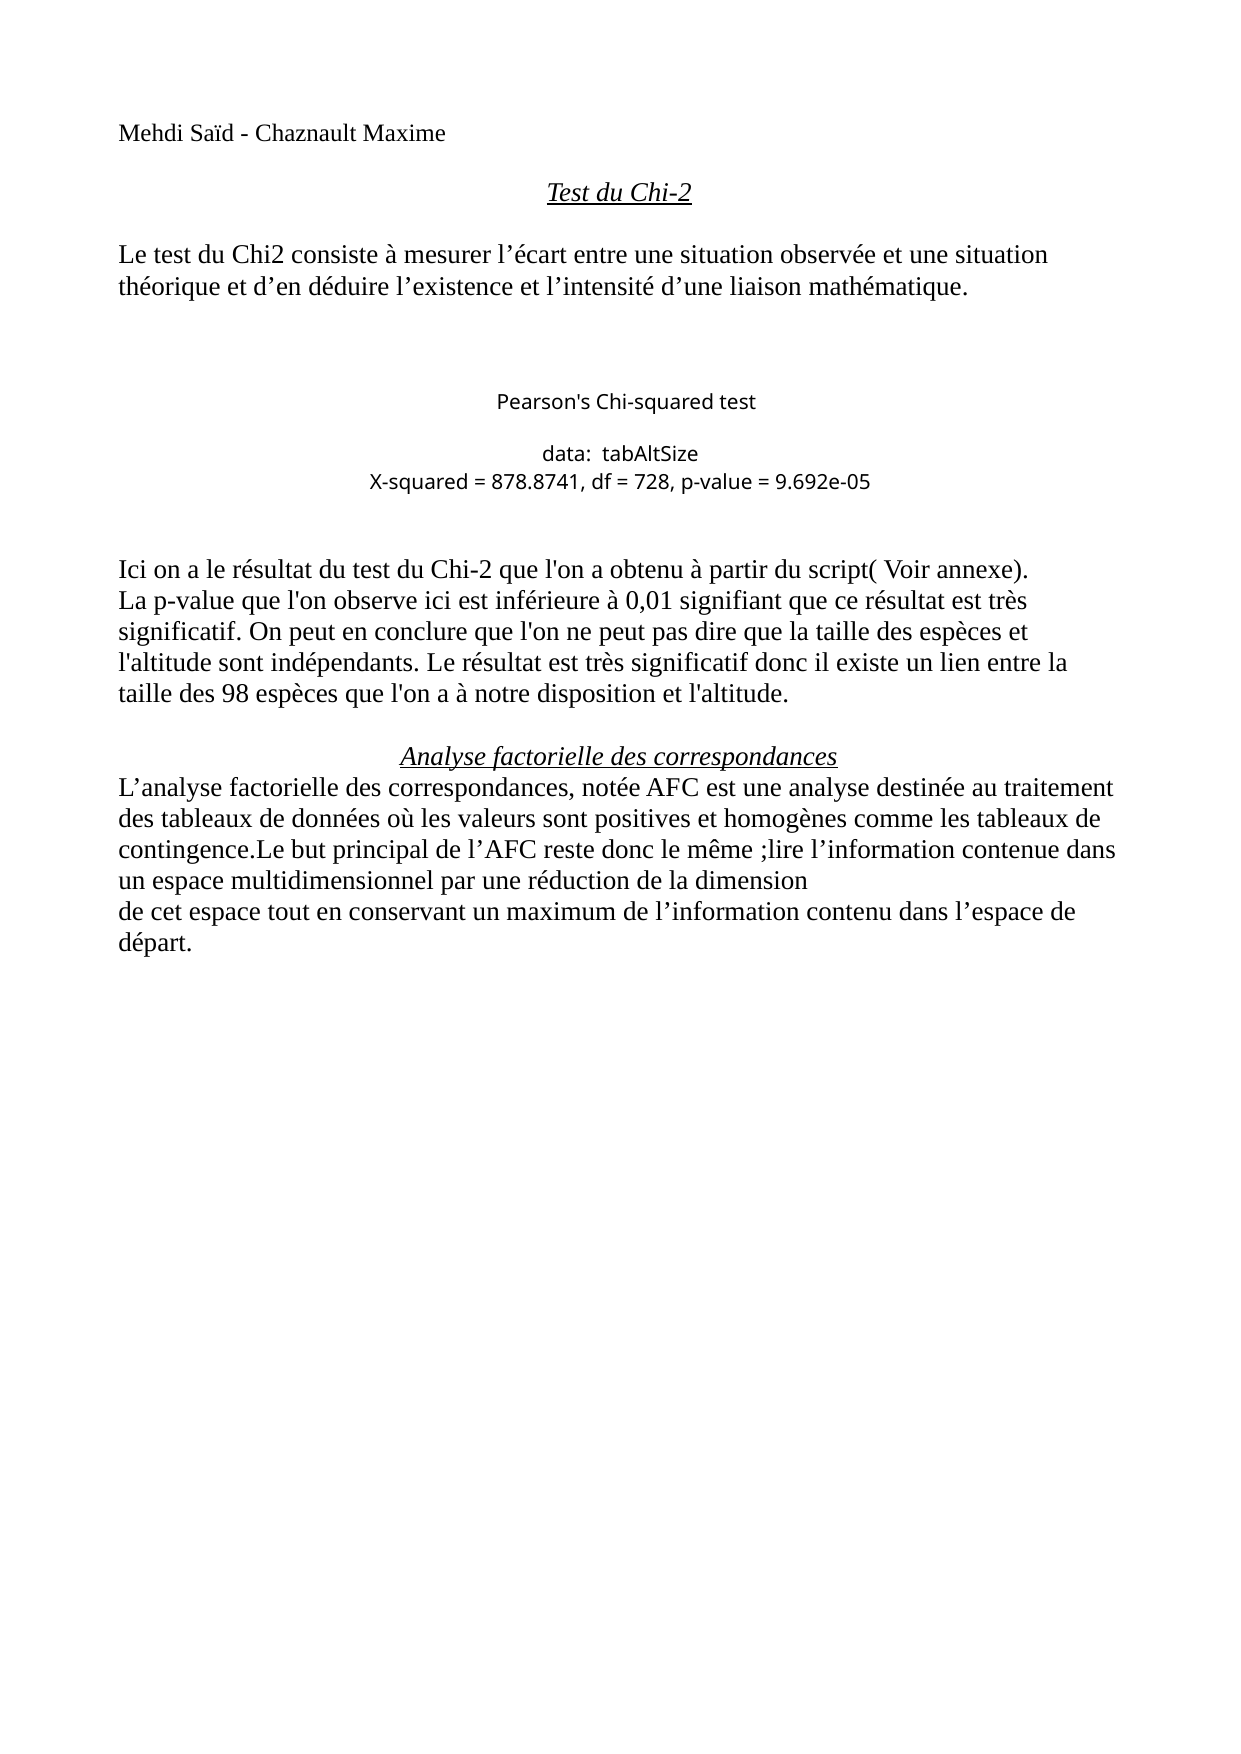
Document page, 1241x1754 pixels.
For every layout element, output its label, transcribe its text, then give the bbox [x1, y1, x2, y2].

text Analyse factorielle des correspondances [118, 740, 1122, 771]
text Test du Chi-2 [118, 176, 1122, 207]
text data: tabAltSize [118, 439, 1122, 467]
text de cet espace tout en conservant un maximum de l’information contenu dans l’espace de départ. [118, 895, 1122, 958]
text Pearson's Chi-squared test [118, 387, 1122, 415]
text Ici on a le résultat du test du Chi-2 que l'on a obtenu à partir du script( Voir annexe). [118, 553, 1122, 584]
text L’analyse factorielle des correspondances, notée AFC est une analyse destinée au traitement des tableaux de données où les valeurs sont positives et homogènes comme les tableaux de contingence.Le but principal de l’AFC reste donc le même ;lire l’information contenue dans un espace multidimensionnel par une réduction de la dimension [118, 771, 1122, 895]
text La p-value que l'on observe ici est inférieure à 0,01 signifiant que ce résultat est très significatif. On peut en conclure que l'on ne peut pas dire que la taille des espèces et l'altitude sont indépendants. Le résultat est très significatif donc il existe un lien entre la taille des 98 espèces que l'on a à notre disposition et l'altitude. [118, 584, 1122, 708]
text X-squared = 878.8741, df = 728, p-value = 9.692e-05 [118, 467, 1122, 496]
text Le test du Chi2 consiste à mesurer l’écart entre une situation observée et une situation théorique et d’en déduire l’existence et l’intensité d’une liaison mathématique. [118, 239, 1122, 301]
